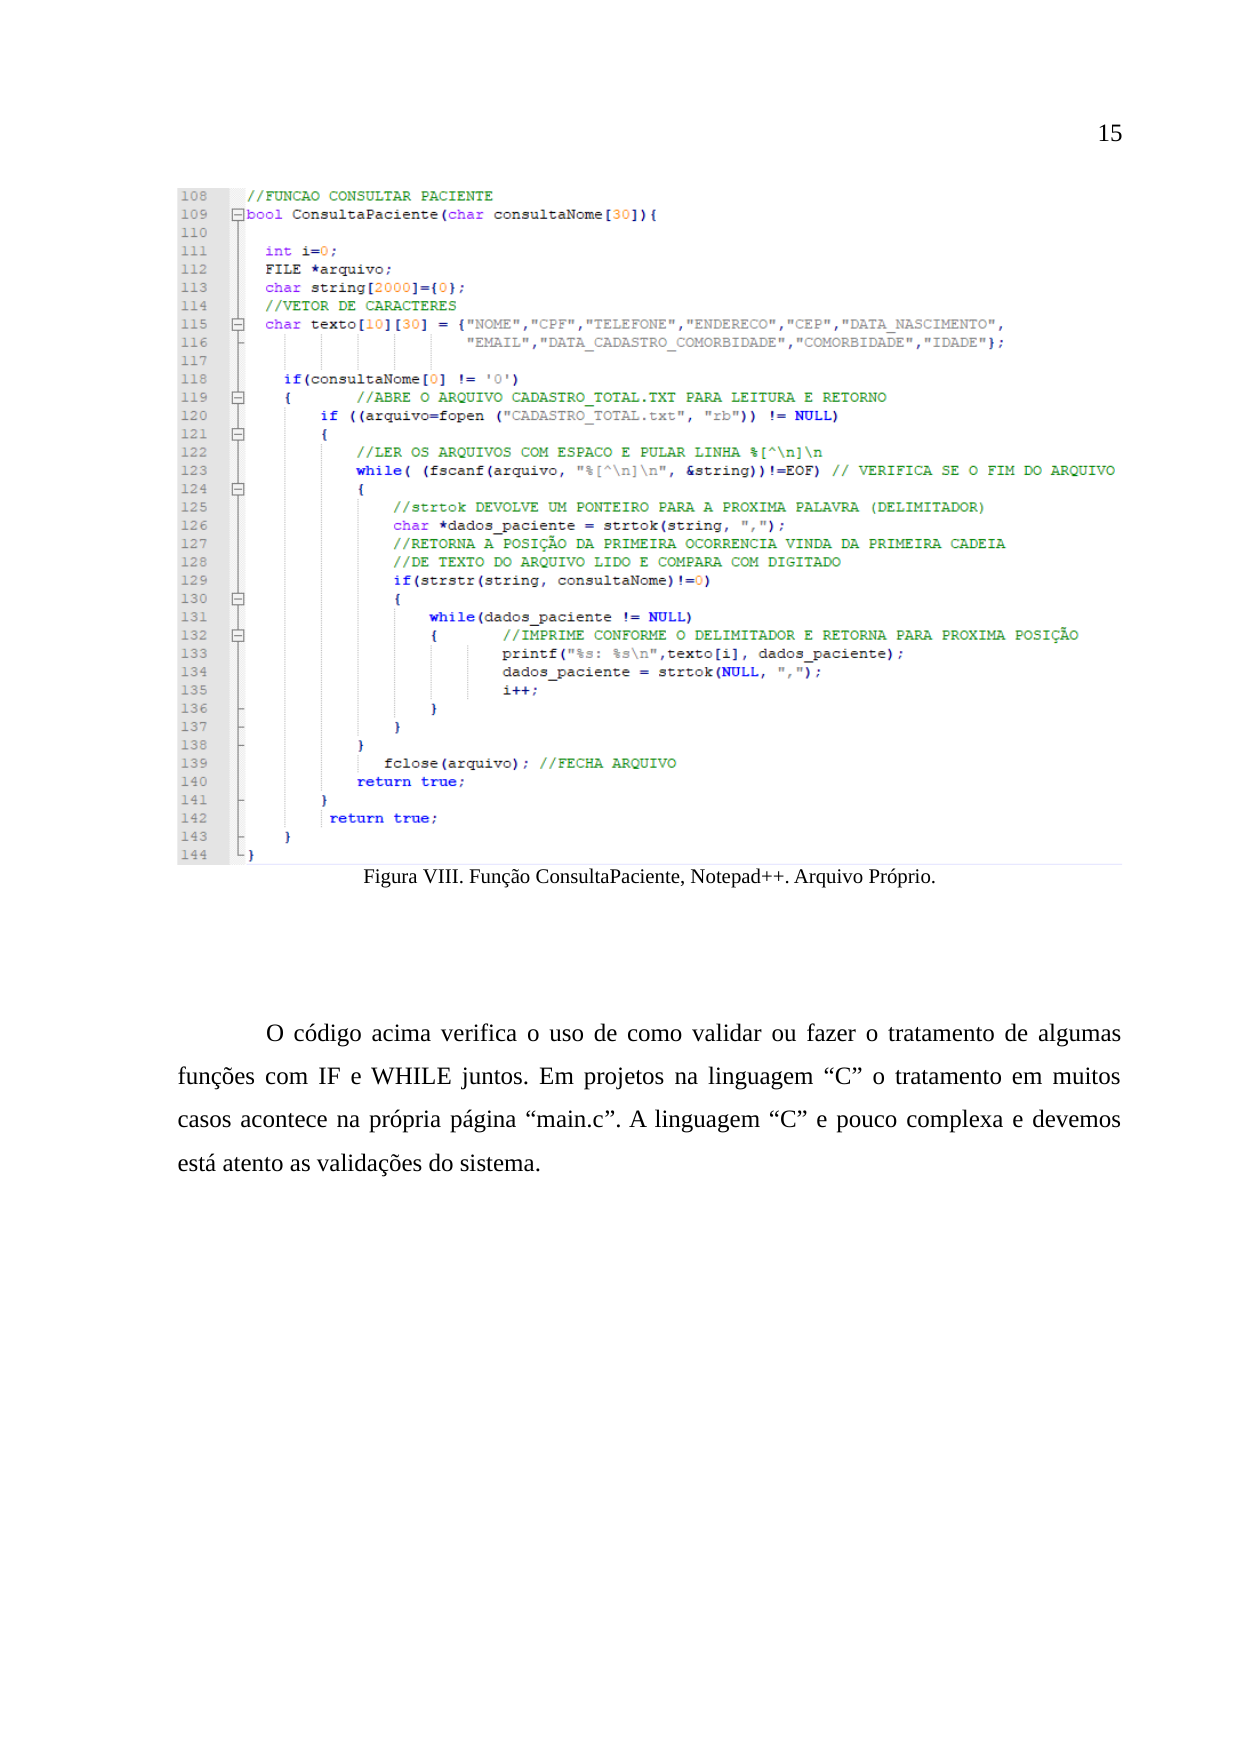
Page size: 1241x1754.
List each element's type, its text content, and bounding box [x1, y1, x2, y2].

text Figura VIII. Função ConsultaPaciente, Notepad++. Arquivo Próprio. [177, 865, 1122, 888]
text O código acima verifica o uso de como validar ou fazer o tratamento de algumas funções com IF e WHILE juntos. Em projetos na linguagem “C” o tratamento em muitos casos acontece na própria página “main.c”. A linguagem “C” e pouco complexa e devemos está atento as validações do sistema. [177, 1018, 1122, 1176]
picture [177, 188, 1123, 865]
